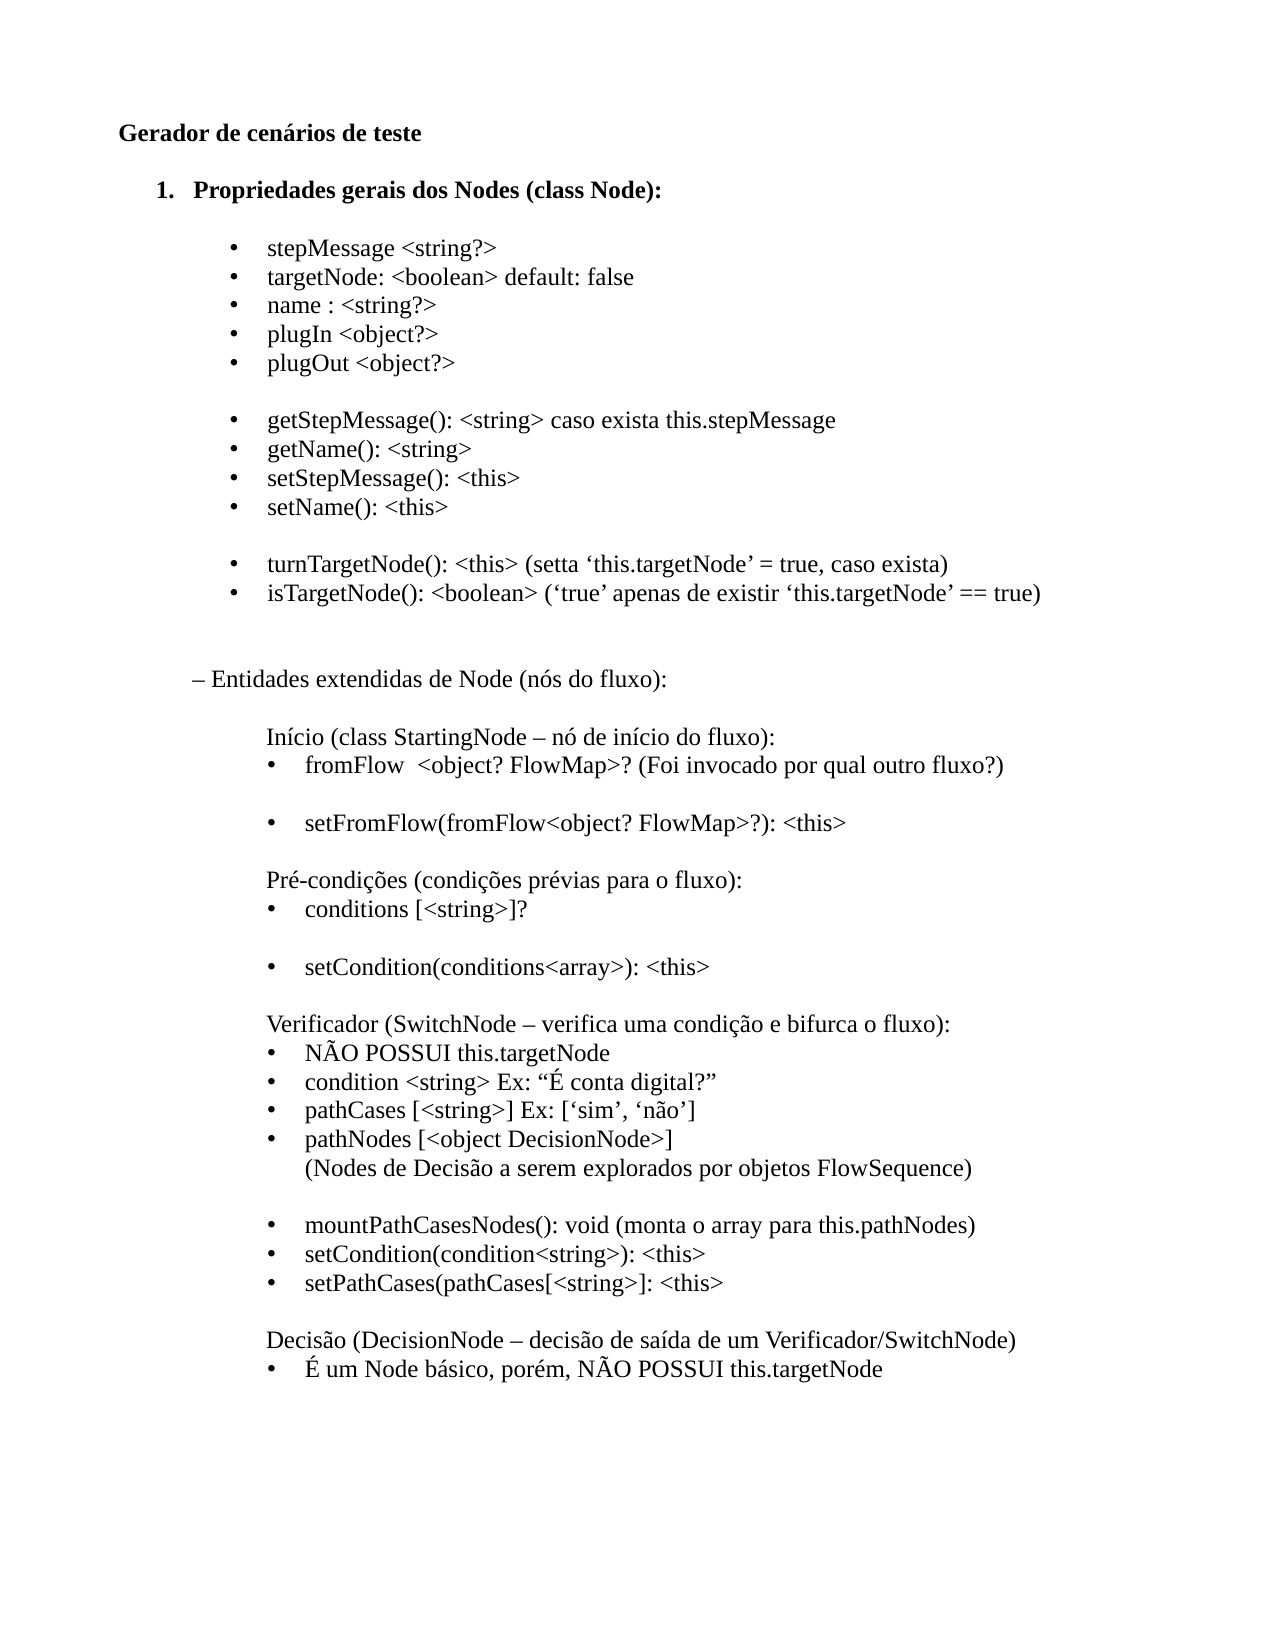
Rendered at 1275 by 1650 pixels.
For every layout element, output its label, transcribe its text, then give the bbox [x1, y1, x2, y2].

list turnTargetNode(): <this> (setta ‘this.targetNode’ = true, caso exista) [229, 549, 1157, 578]
text Decisão (DecisionNode – decisão de saída de um Verificador/SwitchNode) [118, 1326, 1157, 1354]
list pathNodes [<object DecisionNode>] [267, 1124, 1157, 1153]
text Início (class StartingNode – nó de início do fluxo): [118, 722, 1157, 751]
list isTargetNode(): <boolean> (‘true’ apenas de existir ‘this.targetNode’ == true) [229, 578, 1157, 607]
list pathCases [<string>] Ex: [‘sim’, ‘não’] [267, 1096, 1157, 1124]
list stepMessage <string?> [229, 233, 1157, 262]
list targetNode: <boolean> default: false [229, 262, 1157, 291]
text Gerador de cenários de teste [118, 118, 1157, 147]
list setCondition(conditions<array>): <this> [267, 952, 1157, 981]
list name : <string?> [229, 291, 1157, 319]
list setName(): <this> [229, 492, 1157, 521]
list condition <string> Ex: “É conta digital?” [267, 1067, 1157, 1096]
text – Entidades extendidas de Node (nós do fluxo): [118, 664, 1157, 693]
list plugIn <object?> [229, 319, 1157, 348]
list setCondition(condition<string>): <this> [267, 1239, 1157, 1268]
list conditions [<string>]? [267, 894, 1157, 923]
list mountPathCasesNodes(): void (monta o array para this.pathNodes) [267, 1211, 1157, 1239]
text Pré-condições (condições prévias para o fluxo): [118, 866, 1157, 894]
list É um Node básico, porém, NÃO POSSUI this.targetNode [267, 1354, 1157, 1383]
list Propriedades gerais dos Nodes (class Node): [156, 176, 1157, 204]
list (Nodes de Decisão a serem explorados por objetos FlowSequence) [267, 1153, 1157, 1182]
list NÃO POSSUI this.targetNode [267, 1038, 1157, 1067]
list setStepMessage(): <this> [229, 463, 1157, 492]
list plugOut <object?> [229, 348, 1157, 377]
list getStepMessage(): <string> caso exista this.stepMessage [229, 406, 1157, 434]
list fromFlow <object? FlowMap>? (Foi invocado por qual outro fluxo?) [267, 751, 1157, 779]
text Verificador (SwitchNode – verifica uma condição e bifurca o fluxo): [118, 1009, 1157, 1038]
list setFromFlow(fromFlow<object? FlowMap>?): <this> [267, 808, 1157, 837]
list setPathCases(pathCases[<string>]: <this> [267, 1268, 1157, 1297]
list getName(): <string> [229, 434, 1157, 463]
